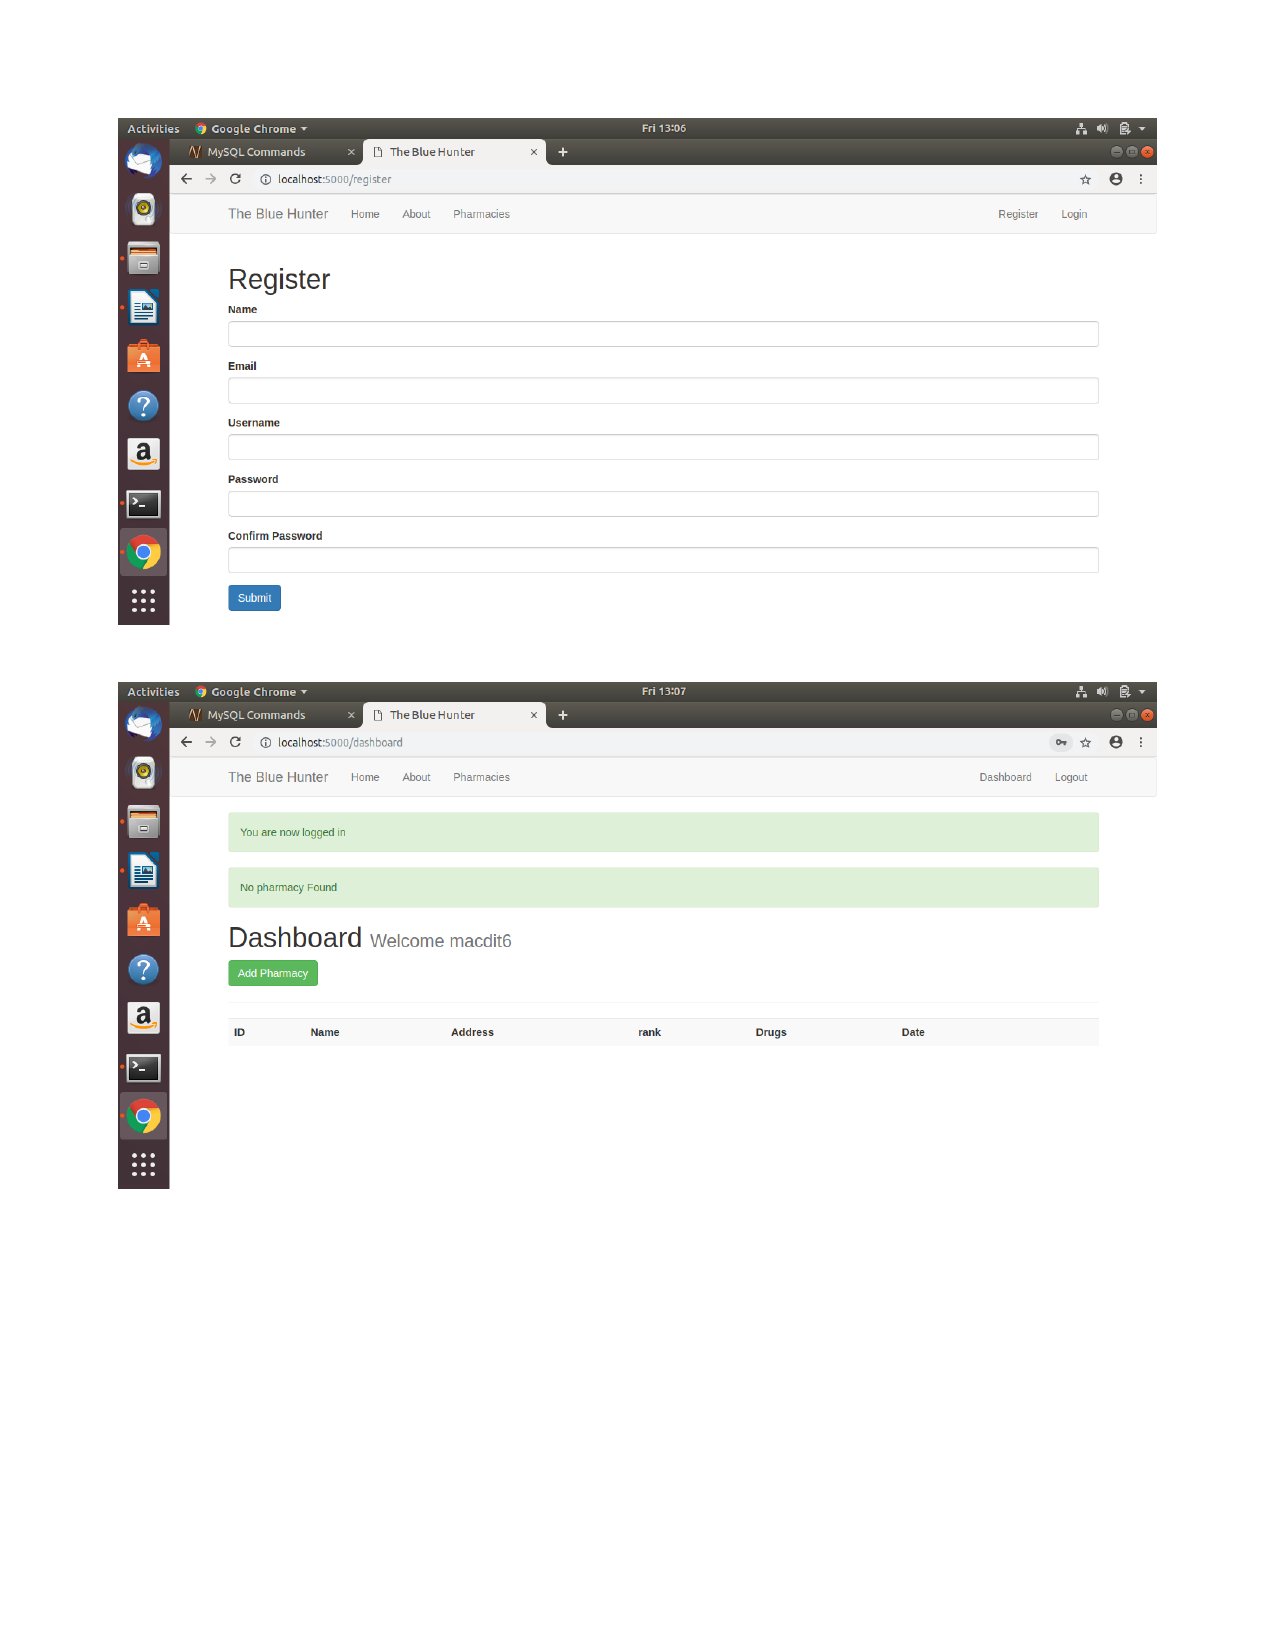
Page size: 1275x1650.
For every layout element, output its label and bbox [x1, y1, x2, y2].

picture [118, 682, 1157, 1189]
picture [118, 118, 1157, 625]
